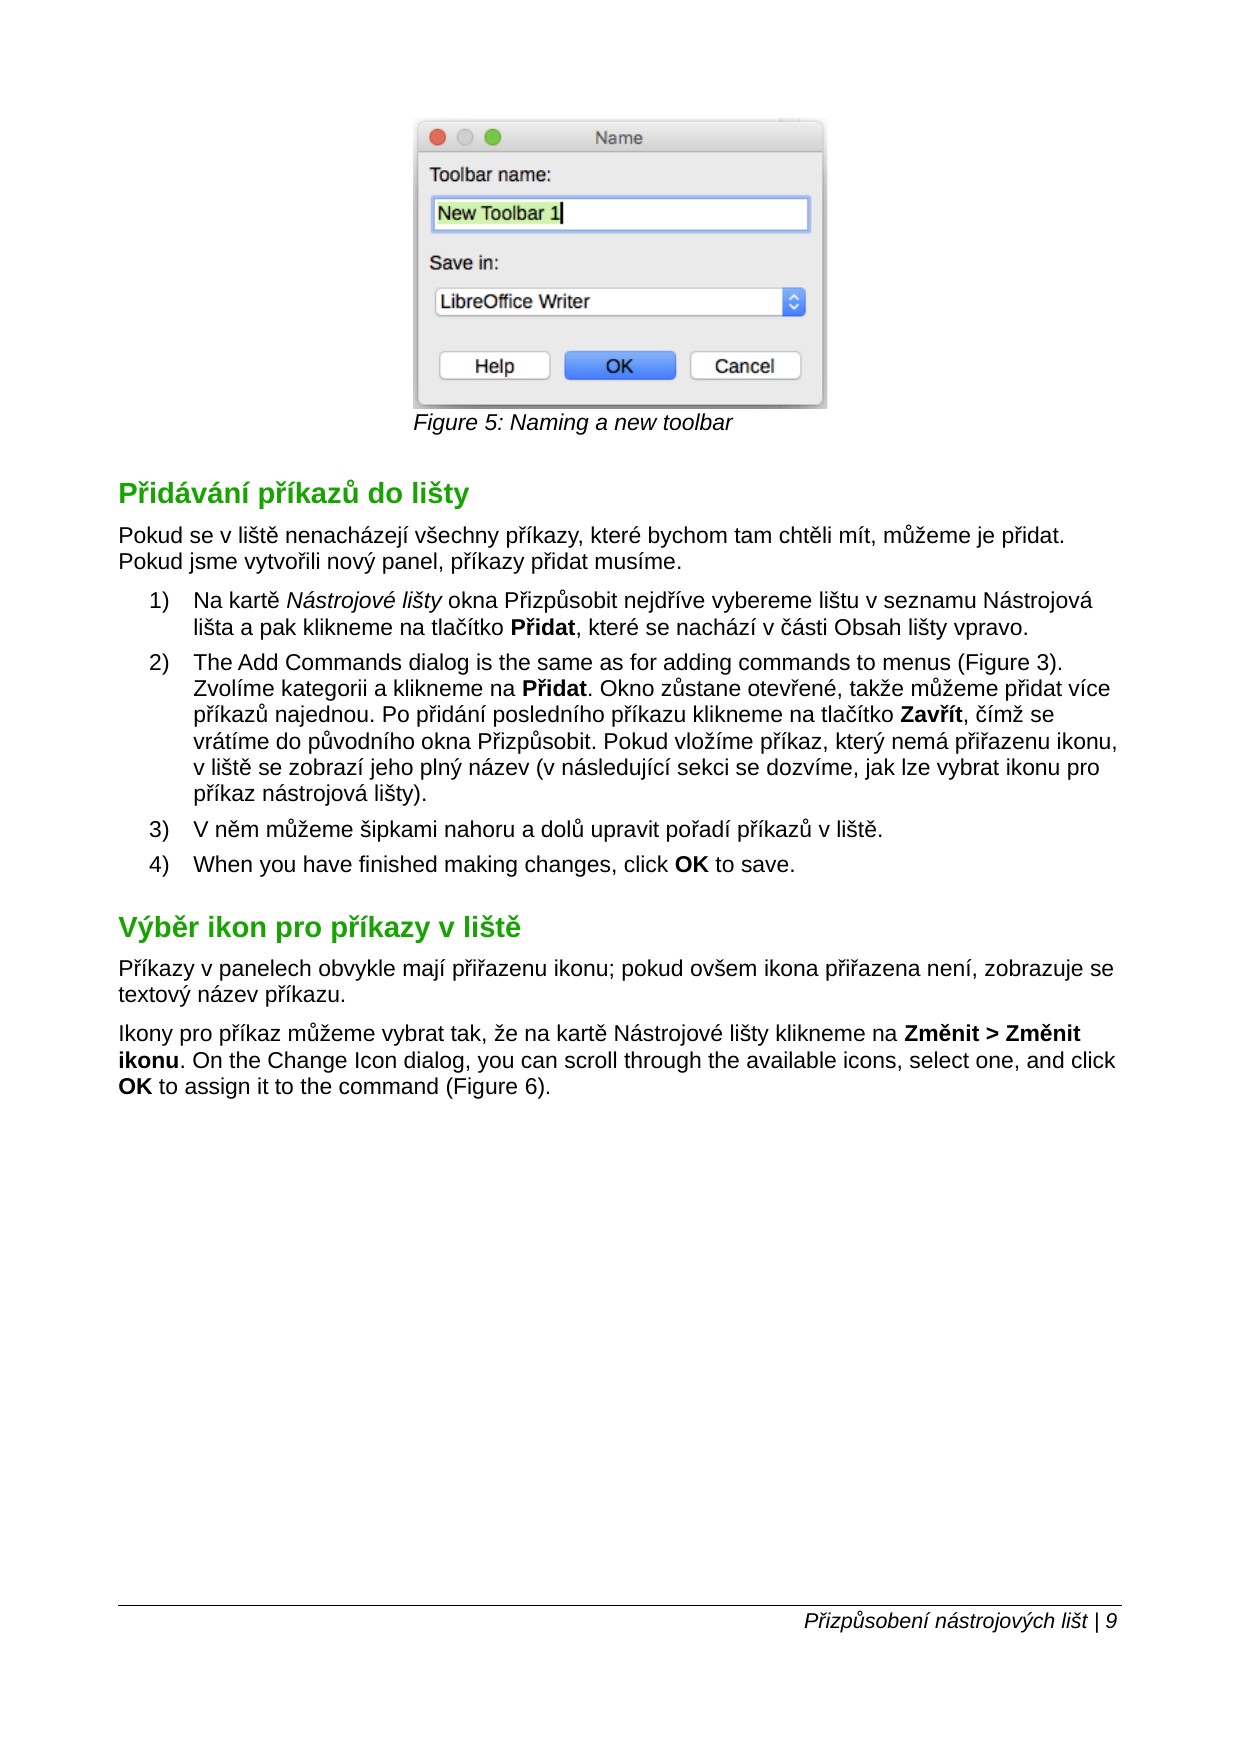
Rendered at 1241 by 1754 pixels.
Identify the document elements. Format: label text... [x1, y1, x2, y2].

text Příkazy v panelech obvykle mají přiřazenu ikonu; pokud ovšem ikona přiřazena není, zobrazuje se textový název příkazu. [118, 955, 1122, 1008]
list When you have finished making changes, click OK to save. [169, 851, 1122, 877]
subtitle Výběr ikon pro příkazy v liště [118, 910, 1122, 943]
picture [413, 118, 828, 409]
list Pokud se v liště nenacházejí všechny příkazy, které bychom tam chtěli mít, můžeme je přidat. Pokud jsme vytvořili nový panel, příkazy přidat musíme. [118, 522, 1122, 574]
text Ikony pro příkaz můžeme vybrat tak, že na kartě Nástrojové lišty klikneme na Změnit > Změnit ikonu. On the Change Icon dialog, you can scroll through the available icons, select one, and click OK to assign it to the command (Figure 6). [118, 1020, 1122, 1099]
list Na kartě Nástrojové lišty okna Přizpůsobit nejdříve vybereme lištu v seznamu Nástrojová lišta a pak klikneme na tlačítko Přidat, které se nachází v části Obsah lišty vpravo. [169, 587, 1122, 640]
list The Add Commands dialog is the same as for adding commands to menus (Figure 3). Zvolíme kategorii a klikneme na Přidat. Okno zůstane otevřené, takže můžeme přidat více příkazů najednou. Po přidání posledního příkazu klikneme na tlačítko Zavřít, čímž se vrátíme do původního okna Přizpůsobit. Pokud vložíme příkaz, který nemá přiřazenu ikonu, v liště se zobrazí jeho plný název (v následující sekci se dozvíme, jak lze vybrat ikonu pro příkaz nástrojová lišty). [169, 649, 1122, 807]
subtitle Přidávání příkazů do lišty [118, 477, 1122, 510]
text Figure 5: Naming a new toolbar [413, 409, 827, 435]
list V něm můžeme šipkami nahoru a dolů upravit pořadí příkazů v liště. [169, 816, 1122, 842]
